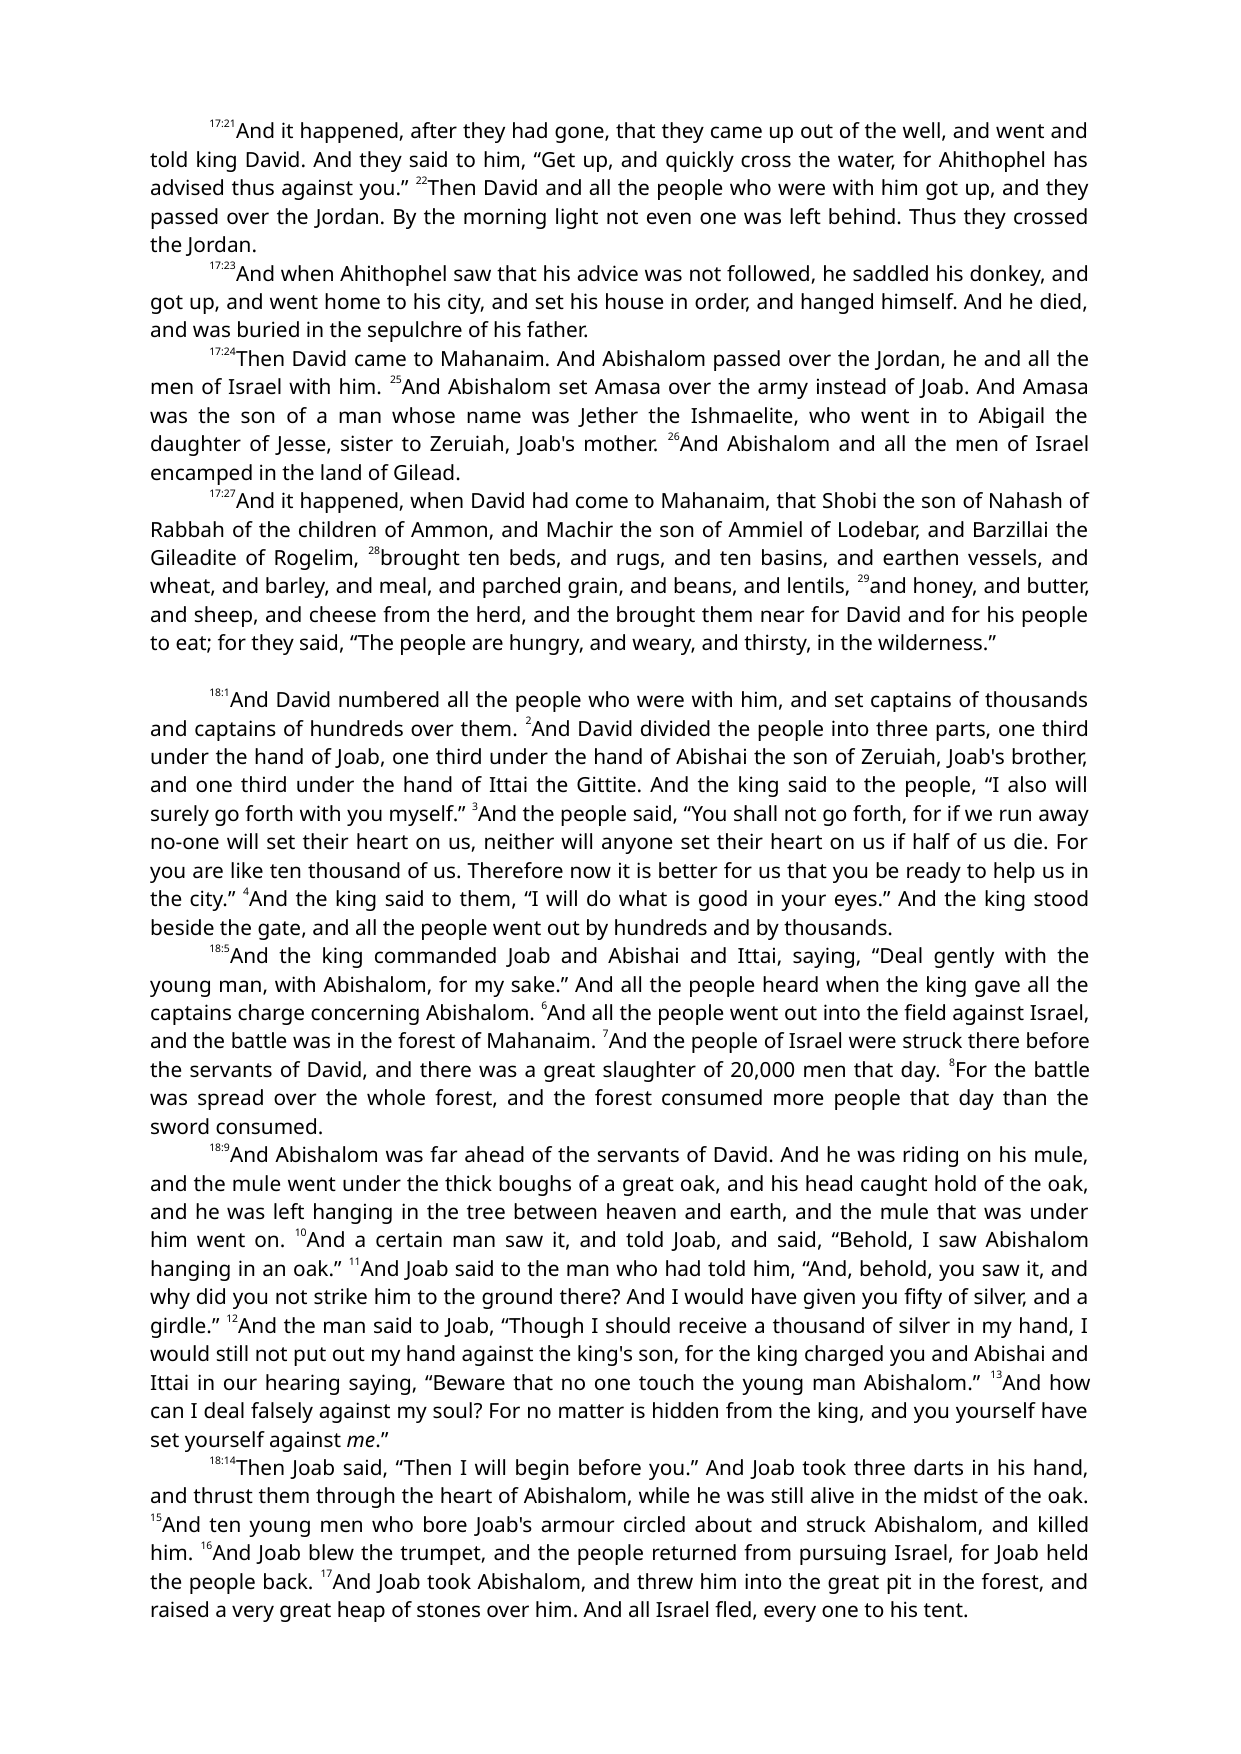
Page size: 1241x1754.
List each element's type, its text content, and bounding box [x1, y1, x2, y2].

text 17:27And it happened, when David had come to Mahanaim, that Shobi the son of Nahash of Rabbah of the children of Ammon, and Machir the son of Ammiel of Lodebar, and Barzillai the Gileadite of Rogelim, 28brought ten beds, and rugs, and ten basins, and earthen vessels, and wheat, and barley, and meal, and parched grain, and beans, and lentils, 29and honey, and butter, and sheep, and cheese from the herd, and the brought them near for David and for his people to eat; for they said, “The people are hungry, and weary, and thirsty, in the wilderness.” [150, 486, 1090, 657]
text 17:24Then David came to Mahanaim. And Abishalom passed over the Jordan, he and all the men of Israel with him. 25And Abishalom set Amasa over the army instead of Joab. And Amasa was the son of a man whose name was Jether the Ishmaelite, who went in to Abigail the daughter of Jesse, sister to Zeruiah, Joab's mother. 26And Abishalom and all the men of Israel encamped in the land of Gilead. [150, 344, 1090, 486]
text 18:1And David numbered all the people who were with him, and set captains of thousands and captains of hundreds over them. 2And David divided the people into three parts, one third under the hand of Joab, one third under the hand of Abishai the son of Zeruiah, Joab's brother, and one third under the hand of Ittai the Gittite. And the king said to the people, “I also will surely go forth with you myself.” 3And the people said, “You shall not go forth, for if we run away no-one will set their heart on us, neither will anyone set their heart on us if half of us die. For you are like ten thousand of us. Therefore now it is better for us that you be ready to help us in the city.” 4And the king said to them, “I will do what is good in your eyes.” And the king stood beside the gate, and all the people went out by hundreds and by thousands. [150, 685, 1090, 941]
text 18:9And Abishalom was far ahead of the servants of David. And he was riding on his mule, and the mule went under the thick boughs of a great oak, and his head caught hold of the oak, and he was left hanging in the tree between heaven and earth, and the mule that was under him went on. 10And a certain man saw it, and told Joab, and said, “Behold, I saw Abishalom hanging in an oak.” 11And Joab said to the man who had told him, “And, behold, you saw it, and why did you not strike him to the ground there? And I would have given you fifty of silver, and a girdle.” 12And the man said to Joab, “Though I should receive a thousand of silver in my hand, I would still not put out my hand against the king's son, for the king charged you and Abishai and Ittai in our hearing saying, “Beware that no one touch the young man Abishalom.” 13And how can I deal falsely against my soul? For no matter is hidden from the king, and you yourself have set yourself against me.” [150, 1140, 1090, 1453]
text 17:23And when Ahithophel saw that his advice was not followed, he saddled his donkey, and got up, and went home to his city, and set his house in order, and hanged himself. And he died, and was buried in the sepulchre of his father. [150, 259, 1090, 344]
text 18:14Then Joab said, “Then I will begin before you.” And Joab took three darts in his hand, and thrust them through the heart of Abishalom, while he was still alive in the midst of the oak. 15And ten young men who bore Joab's armour circled about and struck Abishalom, and killed him. 16And Joab blew the trumpet, and the people returned from pursuing Israel, for Joab held the people back. 17And Joab took Abishalom, and threw him into the great pit in the forest, and raised a very great heap of stones over him. And all Israel fled, every one to his tent. [150, 1453, 1090, 1624]
text 17:21And it happened, after they had gone, that they came up out of the well, and went and told king David. And they said to him, “Get up, and quickly cross the water, for Ahithophel has advised thus against you.” 22Then David and all the people who were with him got up, and they passed over the Jordan. By the morning light not even one was left behind. Thus they crossed the Jordan. [150, 117, 1090, 259]
text 18:5And the king commanded Joab and Abishai and Ittai, saying, “Deal gently with the young man, with Abishalom, for my sake.” And all the people heard when the king gave all the captains charge concerning Abishalom. 6And all the people went out into the field against Israel, and the battle was in the forest of Mahanaim. 7And the people of Israel were struck there before the servants of David, and there was a great slaughter of 20,000 men that day. 8For the battle was spread over the whole forest, and the forest consumed more people that day than the sword consumed. [150, 941, 1090, 1140]
